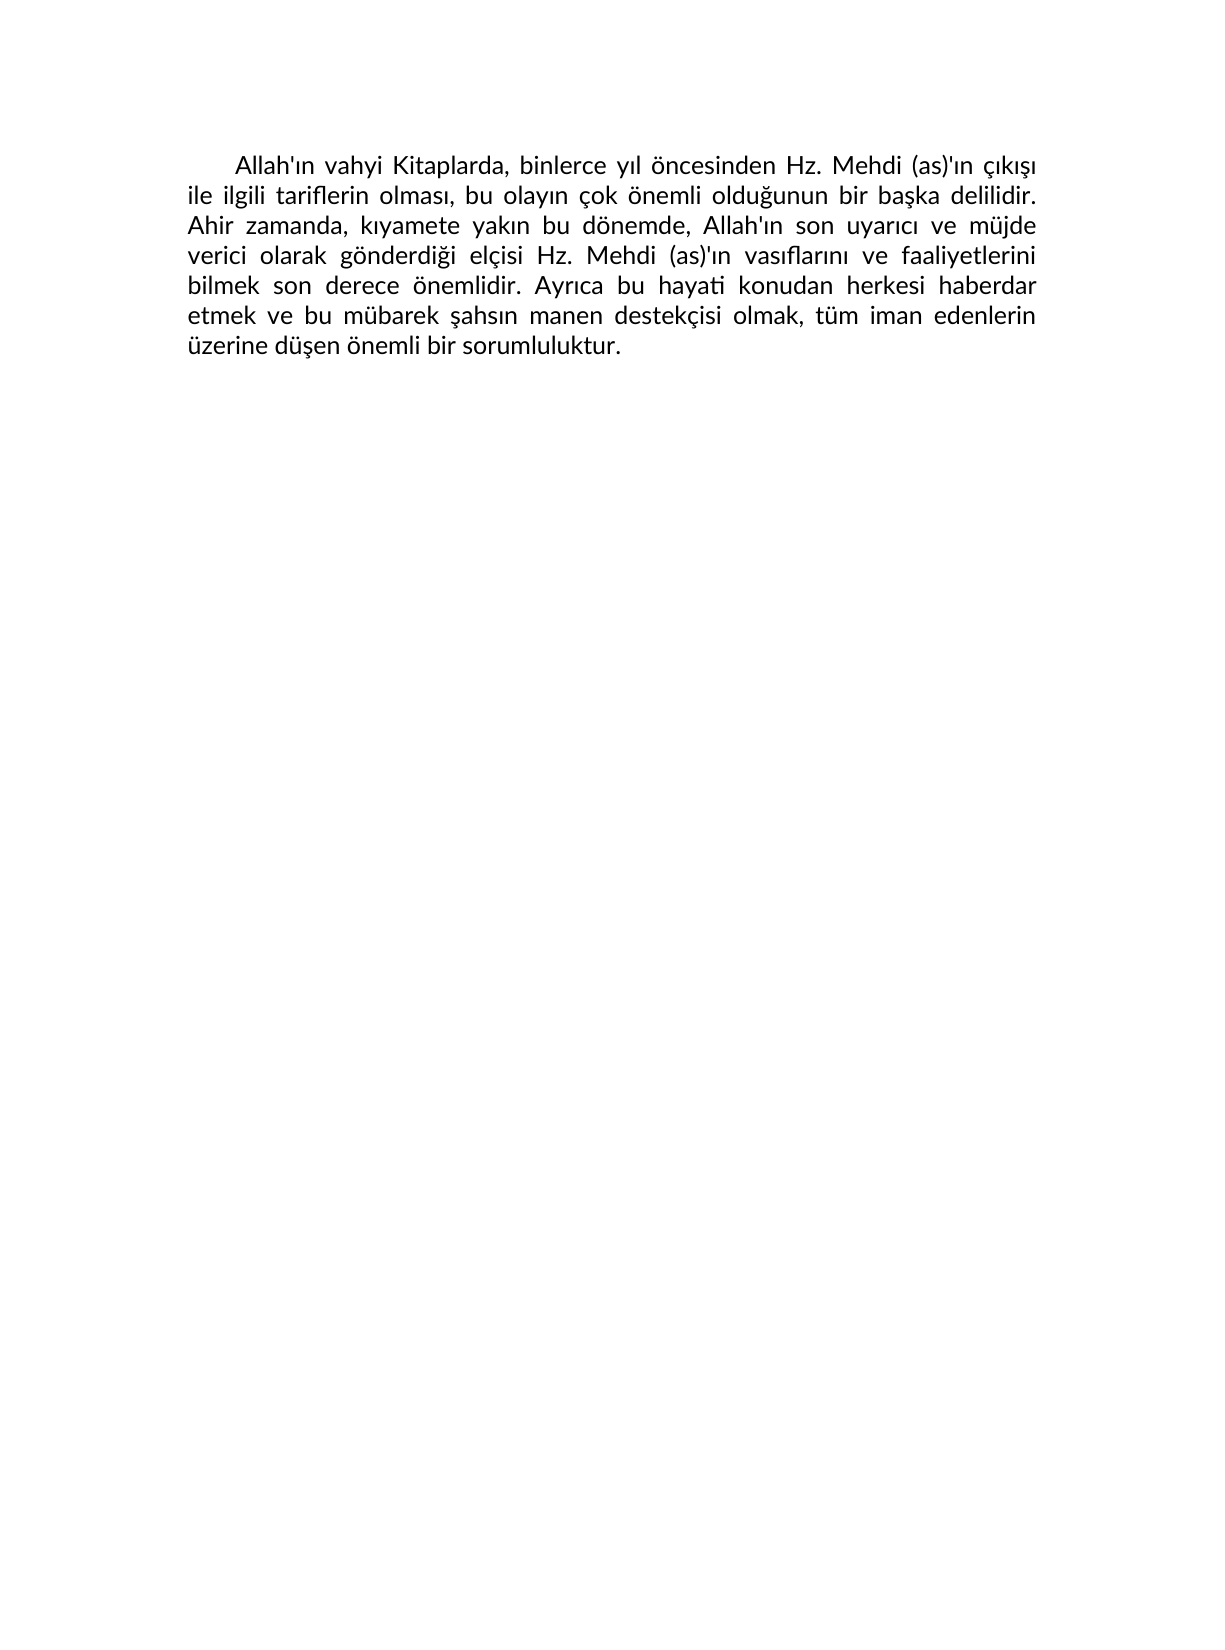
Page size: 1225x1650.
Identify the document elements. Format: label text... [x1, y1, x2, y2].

text Allah'ın vahyi Kitaplarda, binlerce yıl öncesinden Hz. Mehdi (as)'ın çıkışı ile ilgili tariflerin olması, bu olayın çok önemli olduğunun bir başka delilidir. Ahir zamanda, kıyamete yakın bu dönemde, Allah'ın son uyarıcı ve müjde verici olarak gönderdiği elçisi Hz. Mehdi (as)'ın vasıflarını ve faaliyetlerini bilmek son derece önemlidir. Ayrıca bu hayati konudan herkesi haberdar etmek ve bu mübarek şahsın manen destekçisi olmak, tüm iman edenlerin üzerine düşen önemli bir sorumluluktur. [187, 150, 1037, 360]
